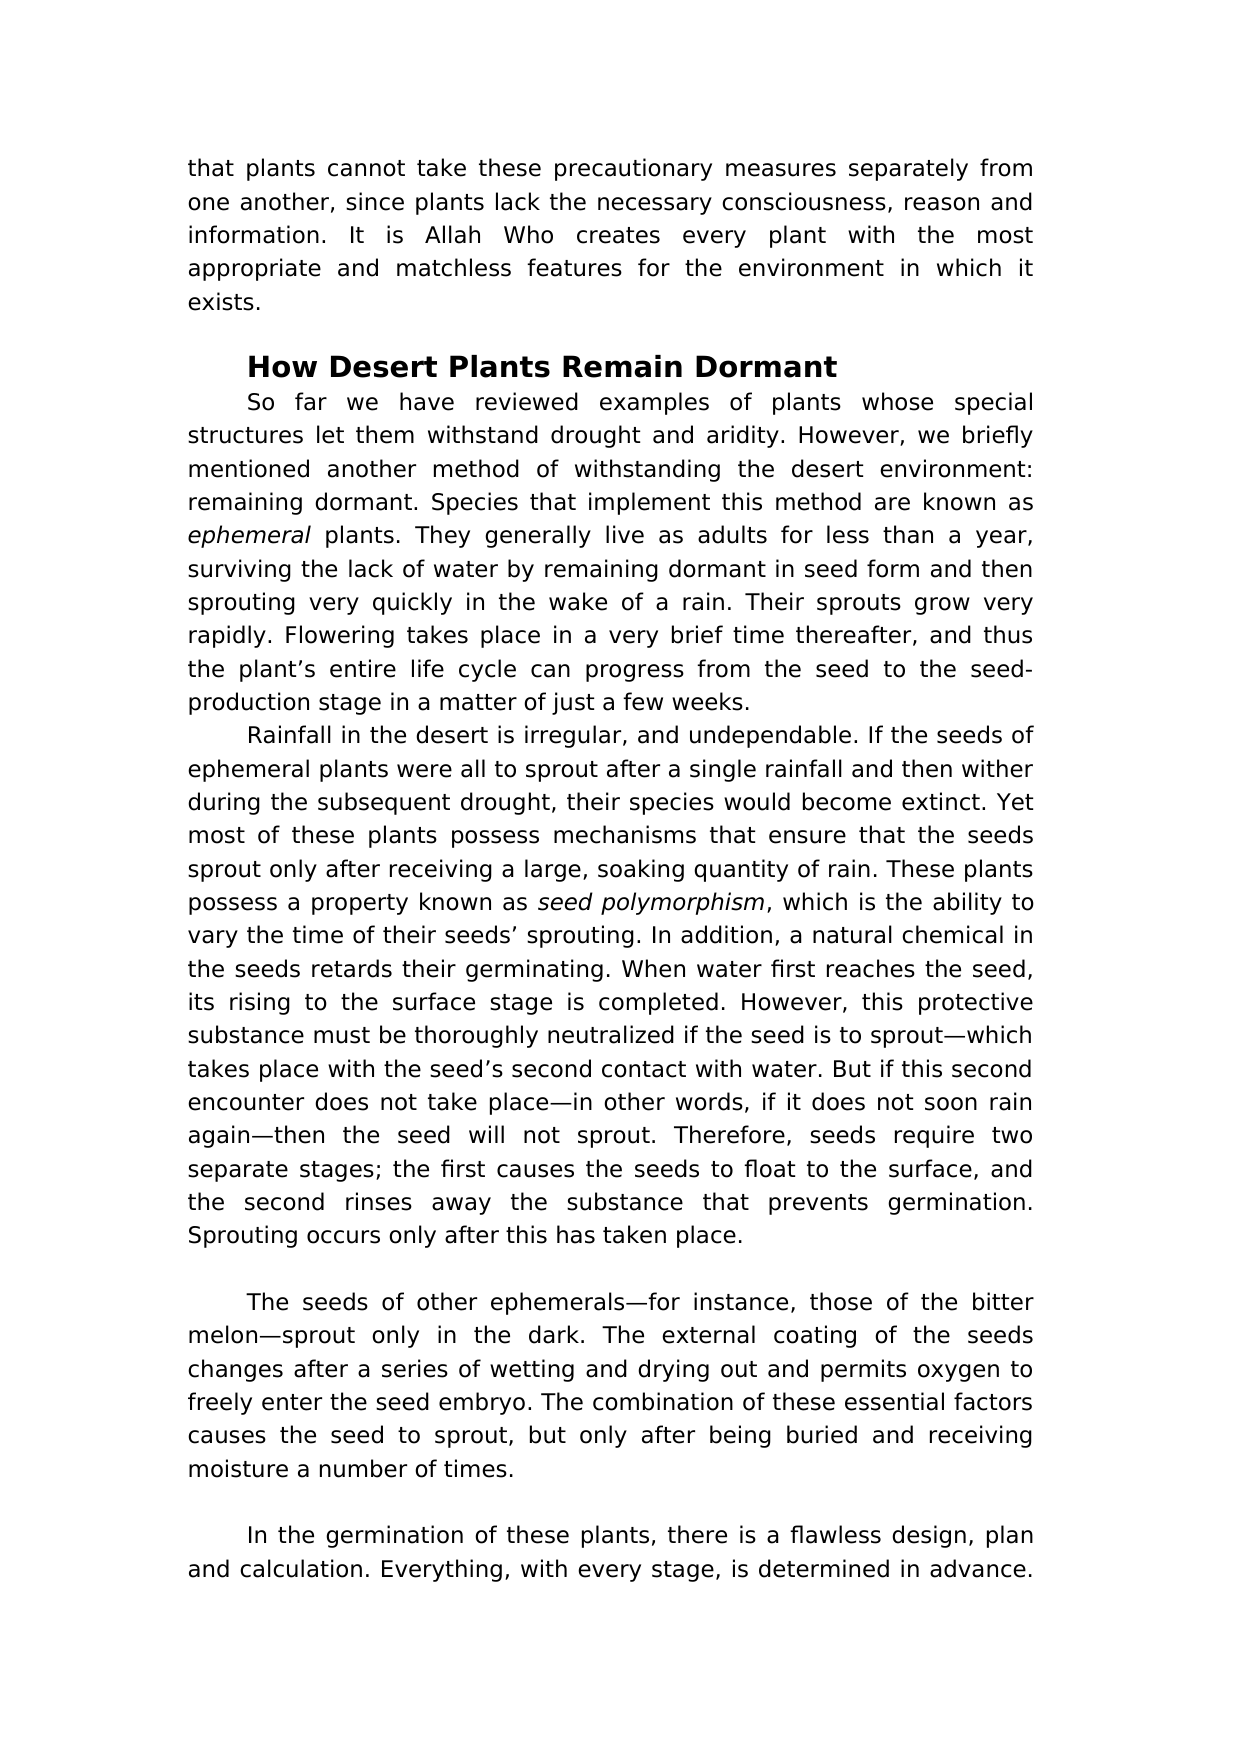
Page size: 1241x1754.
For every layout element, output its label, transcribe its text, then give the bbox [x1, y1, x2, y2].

text that plants cannot take these precautionary measures separately from one another, since plants lack the necessary consciousness, reason and information. It is Allah Who creates every plant with the most appropriate and matchless features for the environment in which it exists. [187, 150, 1035, 317]
subtitle How Desert Plants Remain Dormant [187, 350, 1035, 384]
text In the germination of these plants, there is a flawless design, plan and calculation. Everything, with every stage, is determined in advance. [187, 1517, 1035, 1584]
text The seeds of other ephemerals—for instance, those of the bitter melon—sprout only in the dark. The external coating of the seeds changes after a series of wetting and drying out and permits oxygen to freely enter the seed embryo. The combination of these essential factors causes the seed to sprout, but only after being buried and receiving moisture a number of times. [187, 1284, 1035, 1484]
text Rainfall in the desert is irregular, and undependable. If the seeds of ephemeral plants were all to sprout after a single rainfall and then wither during the subsequent drought, their species would become extinct. Yet most of these plants possess mechanisms that ensure that the seeds sprout only after receiving a large, soaking quantity of rain. These plants possess a property known as seed polymorphism, which is the ability to vary the time of their seeds’ sprouting. In addition, a natural chemical in the seeds retards their germinating. When water first reaches the seed, its rising to the surface stage is completed. However, this protective substance must be thoroughly neutralized if the seed is to sprout—which takes place with the seed’s second contact with water. But if this second encounter does not take place—in other words, if it does not soon rain again—then the seed will not sprout. Therefore, seeds require two separate stages; the first causes the seeds to float to the surface, and the second rinses away the substance that prevents germination. Sprouting occurs only after this has taken place. [187, 717, 1035, 1251]
text So far we have reviewed examples of plants whose special structures let them withstand drought and aridity. However, we briefly mentioned another method of withstanding the desert environment: remaining dormant. Species that implement this method are known as ephemeral plants. They generally live as adults for less than a year, surviving the lack of water by remaining dormant in seed form and then sprouting very quickly in the wake of a rain. Their sprouts grow very rapidly. Flowering takes place in a very brief time thereafter, and thus the plant’s entire life cycle can progress from the seed to the seed-production stage in a matter of just a few weeks. [187, 384, 1035, 717]
